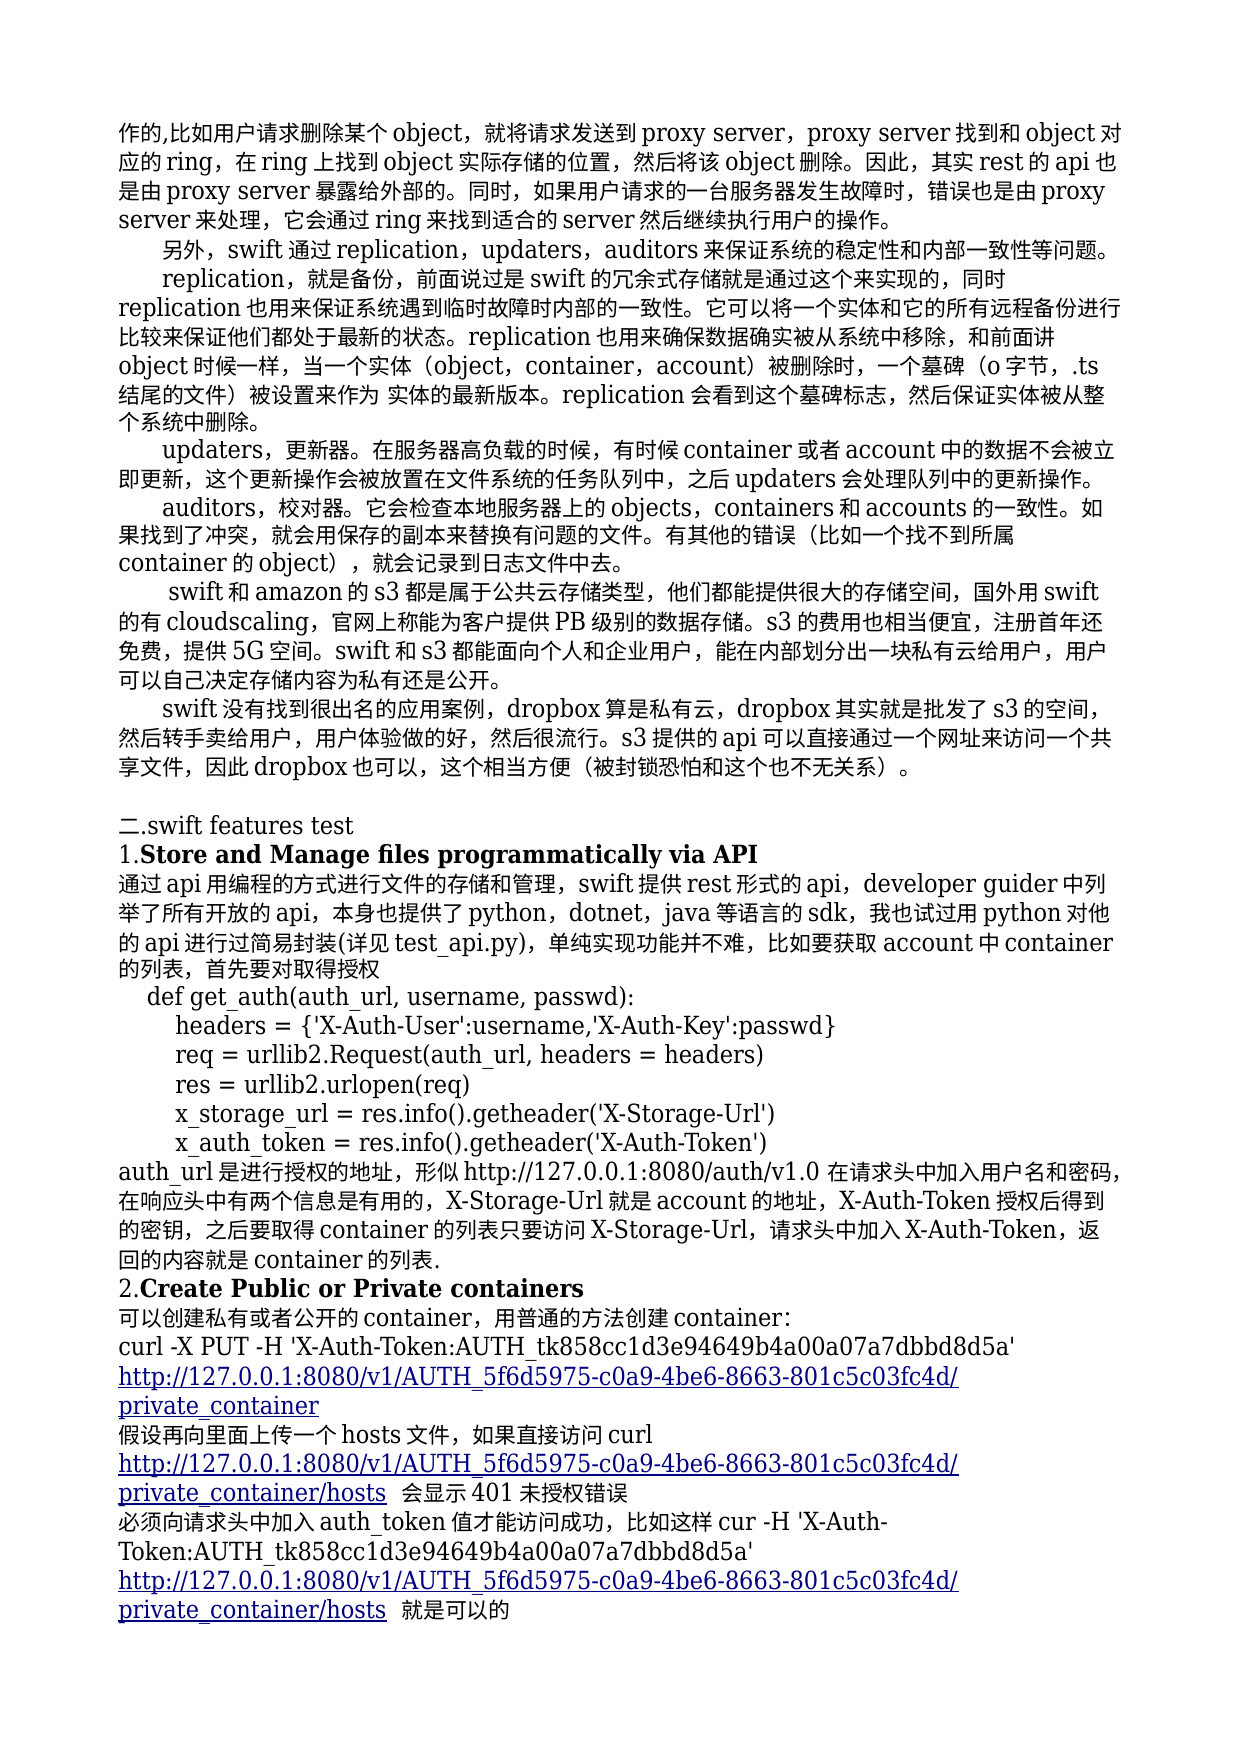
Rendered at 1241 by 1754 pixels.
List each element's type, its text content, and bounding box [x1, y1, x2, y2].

text def get_auth(auth_url, username, passwd): [118, 982, 1122, 1012]
text 通过api用编程的方式进行文件的存储和管理，swift提供rest形式的api，developer guider中列举了所有开放的api，本身也提供了python，dotnet，java等语言的sdk，我也试过用python对他的api进行过简易封装(详见test_api.py)，单纯实现功能并不难，比如要获取 account中container的列表，首先要对取得授权 [118, 869, 1122, 982]
text 作的,比如用户请求删除某个object，就将请求发送到proxy server，proxy server找到和object对应的ring，在ring上找到object实际存储的位置，然后将该object删除。因此，其实rest的api也是由proxy server暴露给外部的。同时，如果用户请求的一台服务器发生故障时，错误也是由proxy server来处理，它会通过ring来找到适合的server然后继续执行用户的操作。 [118, 118, 1122, 235]
text curl -X PUT -H 'X-Auth-Token:AUTH_tk858cc1d3e94649b4a00a07a7dbbd8d5a' http://127.0.0.1:8080/v1/AUTH_5f6d5975-c0a9-4be6-8663-801c5c03fc4d/private_container [118, 1333, 1122, 1420]
text res = urllib2.urlopen(req) [118, 1070, 1122, 1099]
text updaters，更新器。在服务器高负载的时候，有时候container或者account中的数据不会被立即更新，这个更新操作会被放置在文件系统的任务队列中，之后updaters会处理队列中的更新操作。 [118, 435, 1122, 494]
text 1.Store and Manage files programmatically via API [118, 840, 1122, 869]
text swift没有找到很出名的应用案例，dropbox算是私有云，dropbox其实就是批发了s3的空间，然后转手卖给用户，用户体验做的好，然后很流行。s3提供的api可以直接通过一个网址来访问一个共享文件，因此dropbox也可以，这个相当方便（被封锁恐怕和这个也不无关系）。 [118, 694, 1122, 782]
text 可以创建私有或者公开的container，用普通的方法创建container： [118, 1303, 1122, 1333]
text auditors，校对器。它会检查本地服务器上的objects，containers和accounts的一致性。如果找到了冲突，就会用保存的副本来替换有问题的文件。有其他的错误（比如一个找不到所属container的object），就会记录到日志文件中去。 [118, 494, 1122, 577]
text replication，就是备份，前面说过是swift的冗余式存储就是通过这个来实现的，同时replication也用来保证系统遇到临时故障时内部的一致性。它可以将一个实体和它的所有远程备份进行比较来保证他们都处于最新的状态。replication也用来确保数据确实被从系统中移除，和前面讲object时候一样，当一个实体（object，container，account）被删除时，一个墓碑（o字节，.ts结尾的文件）被设置来作为 实体的最新版本。replication会看到这个墓碑标志，然后保证实体被从整个系统中删除。 [118, 264, 1122, 435]
text 另外，swift通过replication，updaters，auditors来保证系统的稳定性和内部一致性等问题。 [118, 235, 1122, 264]
text 必须向请求头中加入auth_token值才能访问成功，比如这样cur -H 'X-Auth-Token:AUTH_tk858cc1d3e94649b4a00a07a7dbbd8d5a' http://127.0.0.1:8080/v1/AUTH_5f6d5975-c0a9-4be6-8663-801c5c03fc4d/private_container/hosts 就是可以的 [118, 1508, 1122, 1624]
text x_auth_token = res.info().getheader('X-Auth-Token') [118, 1128, 1122, 1157]
text 2.Create Public or Private containers [118, 1274, 1122, 1303]
text 假设再向里面上传一个hosts文件，如果直接访问curl http://127.0.0.1:8080/v1/AUTH_5f6d5975-c0a9-4be6-8663-801c5c03fc4d/private_container/hosts 会显示401未授权错误 [118, 1420, 1122, 1508]
text 二.swift features test [118, 811, 1122, 840]
text x_storage_url = res.info().getheader('X-Storage-Url') [118, 1099, 1122, 1128]
text swift和amazon的s3都是属于公共云存储类型，他们都能提供很大的存储空间，国外用swift的有cloudscaling，官网上称能为客户提供PB级别的数据存储。s3的费用也相当便宜，注册首年还免费，提供5G空间。swift和s3都能面向个人和企业用户，能在内部划分出一块私有云给用户，用户可以自己决定存储内容为私有还是公开。 [118, 577, 1122, 694]
text headers = {'X-Auth-User':username,'X-Auth-Key':passwd} [118, 1012, 1122, 1041]
text req = urllib2.Request(auth_url, headers = headers) [118, 1041, 1122, 1070]
text auth_url是进行授权的地址，形似http://127.0.0.1:8080/auth/v1.0 在请求头中加入用户名和密码，在响应头中有两个信息是有用的，X-Storage-Url就是account的地址，X-Auth-Token授权后得到的密钥，之后要取得container的列表只要访问X-Storage-Url，请求头中加入X-Auth-Token，返回的内容就是container的列表. [118, 1157, 1122, 1274]
